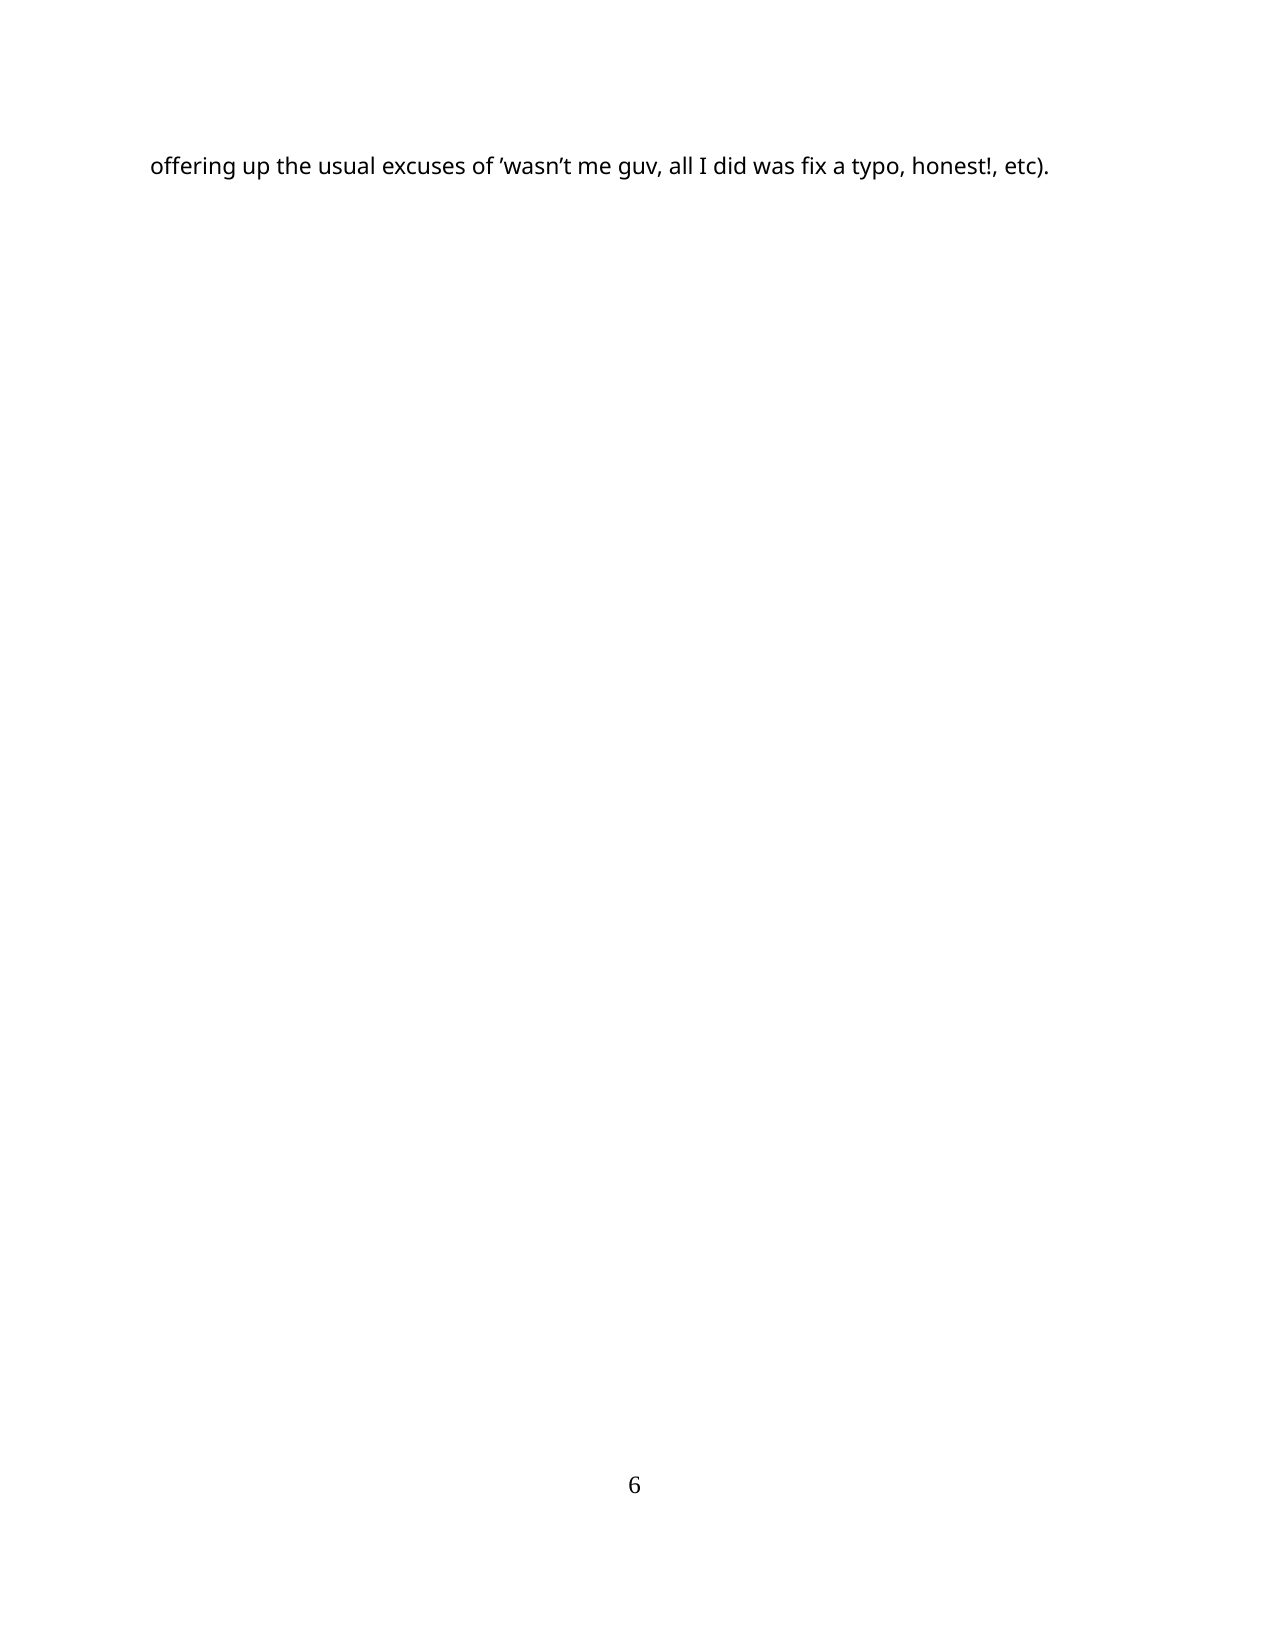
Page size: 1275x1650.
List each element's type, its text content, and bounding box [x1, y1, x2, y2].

text offering up the usual excuses of ’wasn’t me guv, all I did was fix a typo, honest!, etc). [150, 150, 1125, 181]
